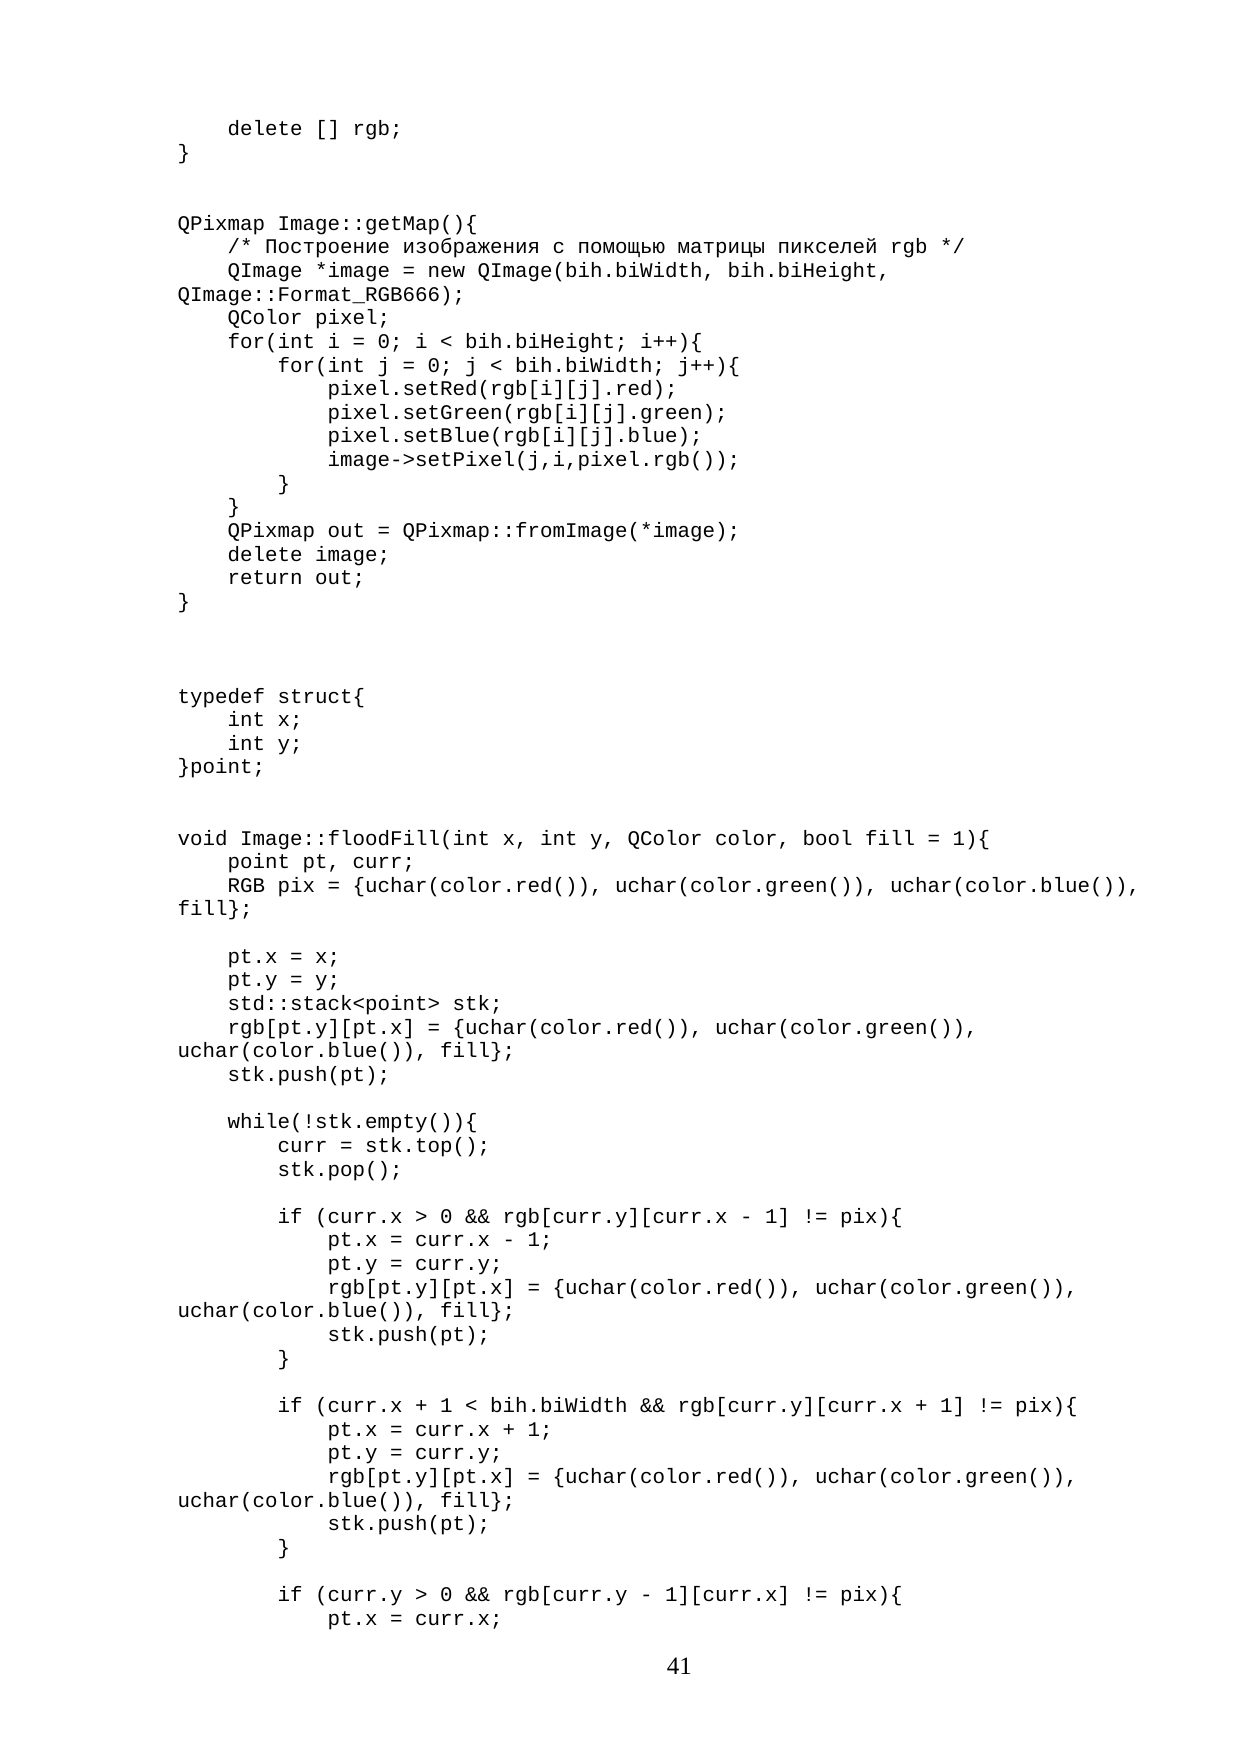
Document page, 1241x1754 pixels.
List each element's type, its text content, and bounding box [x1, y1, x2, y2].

text QColor pixel; [177, 307, 1181, 331]
text /* Построение изображения с помощью матрицы пикселей rgb */ [177, 236, 1181, 260]
text QPixmap out = QPixmap::fromImage(*image); [177, 520, 1181, 544]
text stk.push(pt); [177, 1513, 1181, 1537]
text } [177, 473, 1181, 496]
text pixel.setRed(rgb[i][j].red); [177, 378, 1181, 402]
text std::stack<point> stk; [177, 993, 1181, 1017]
text image->setPixel(j,i,pixel.rgb()); [177, 449, 1181, 473]
text QPixmap Image::getMap(){ [177, 213, 1181, 236]
text pt.y = y; [177, 969, 1181, 993]
text } [177, 591, 1181, 615]
text rgb[pt.y][pt.x] = {uchar(color.red()), uchar(color.green()), uchar(color.blue()), fill}; [177, 1017, 1181, 1064]
text } [177, 1537, 1181, 1561]
text QImage *image = new QImage(bih.biWidth, bih.biHeight, QImage::Format_RGB666); [177, 260, 1181, 307]
text curr = stk.top(); [177, 1135, 1181, 1158]
text } [177, 142, 1181, 165]
text while(!stk.empty()){ [177, 1111, 1181, 1135]
text pt.x = curr.x - 1; [177, 1229, 1181, 1253]
text stk.pop(); [177, 1158, 1181, 1182]
text delete image; [177, 544, 1181, 567]
text for(int j = 0; j < bih.biWidth; j++){ [177, 354, 1181, 378]
text void Image::floodFill(int x, int y, QColor color, bool fill = 1){ [177, 827, 1181, 851]
text pt.x = curr.x + 1; [177, 1419, 1181, 1442]
text pt.x = x; [177, 946, 1181, 969]
text return out; [177, 567, 1181, 591]
text rgb[pt.y][pt.x] = {uchar(color.red()), uchar(color.green()), uchar(color.blue()), fill}; [177, 1466, 1181, 1513]
text }point; [177, 757, 1181, 780]
text for(int i = 0; i < bih.biHeight; i++){ [177, 331, 1181, 354]
text stk.push(pt); [177, 1064, 1181, 1088]
text RGB pix = {uchar(color.red()), uchar(color.green()), uchar(color.blue()), fill}; [177, 875, 1181, 922]
text int y; [177, 733, 1181, 757]
text stk.push(pt); [177, 1324, 1181, 1348]
text delete [] rgb; [177, 118, 1181, 142]
text pixel.setGreen(rgb[i][j].green); [177, 402, 1181, 426]
text pt.y = curr.y; [177, 1442, 1181, 1466]
text } [177, 496, 1181, 520]
text if (curr.x > 0 && rgb[curr.y][curr.x - 1] != pix){ [177, 1206, 1181, 1229]
text point pt, curr; [177, 851, 1181, 875]
text } [177, 1348, 1181, 1371]
text typedef struct{ [177, 686, 1181, 709]
text pixel.setBlue(rgb[i][j].blue); [177, 426, 1181, 449]
text int x; [177, 709, 1181, 733]
text pt.x = curr.x; [177, 1608, 1181, 1631]
text if (curr.y > 0 && rgb[curr.y - 1][curr.x] != pix){ [177, 1584, 1181, 1608]
text rgb[pt.y][pt.x] = {uchar(color.red()), uchar(color.green()), uchar(color.blue()), fill}; [177, 1277, 1181, 1324]
text if (curr.x + 1 < bih.biWidth && rgb[curr.y][curr.x + 1] != pix){ [177, 1395, 1181, 1419]
text pt.y = curr.y; [177, 1253, 1181, 1277]
